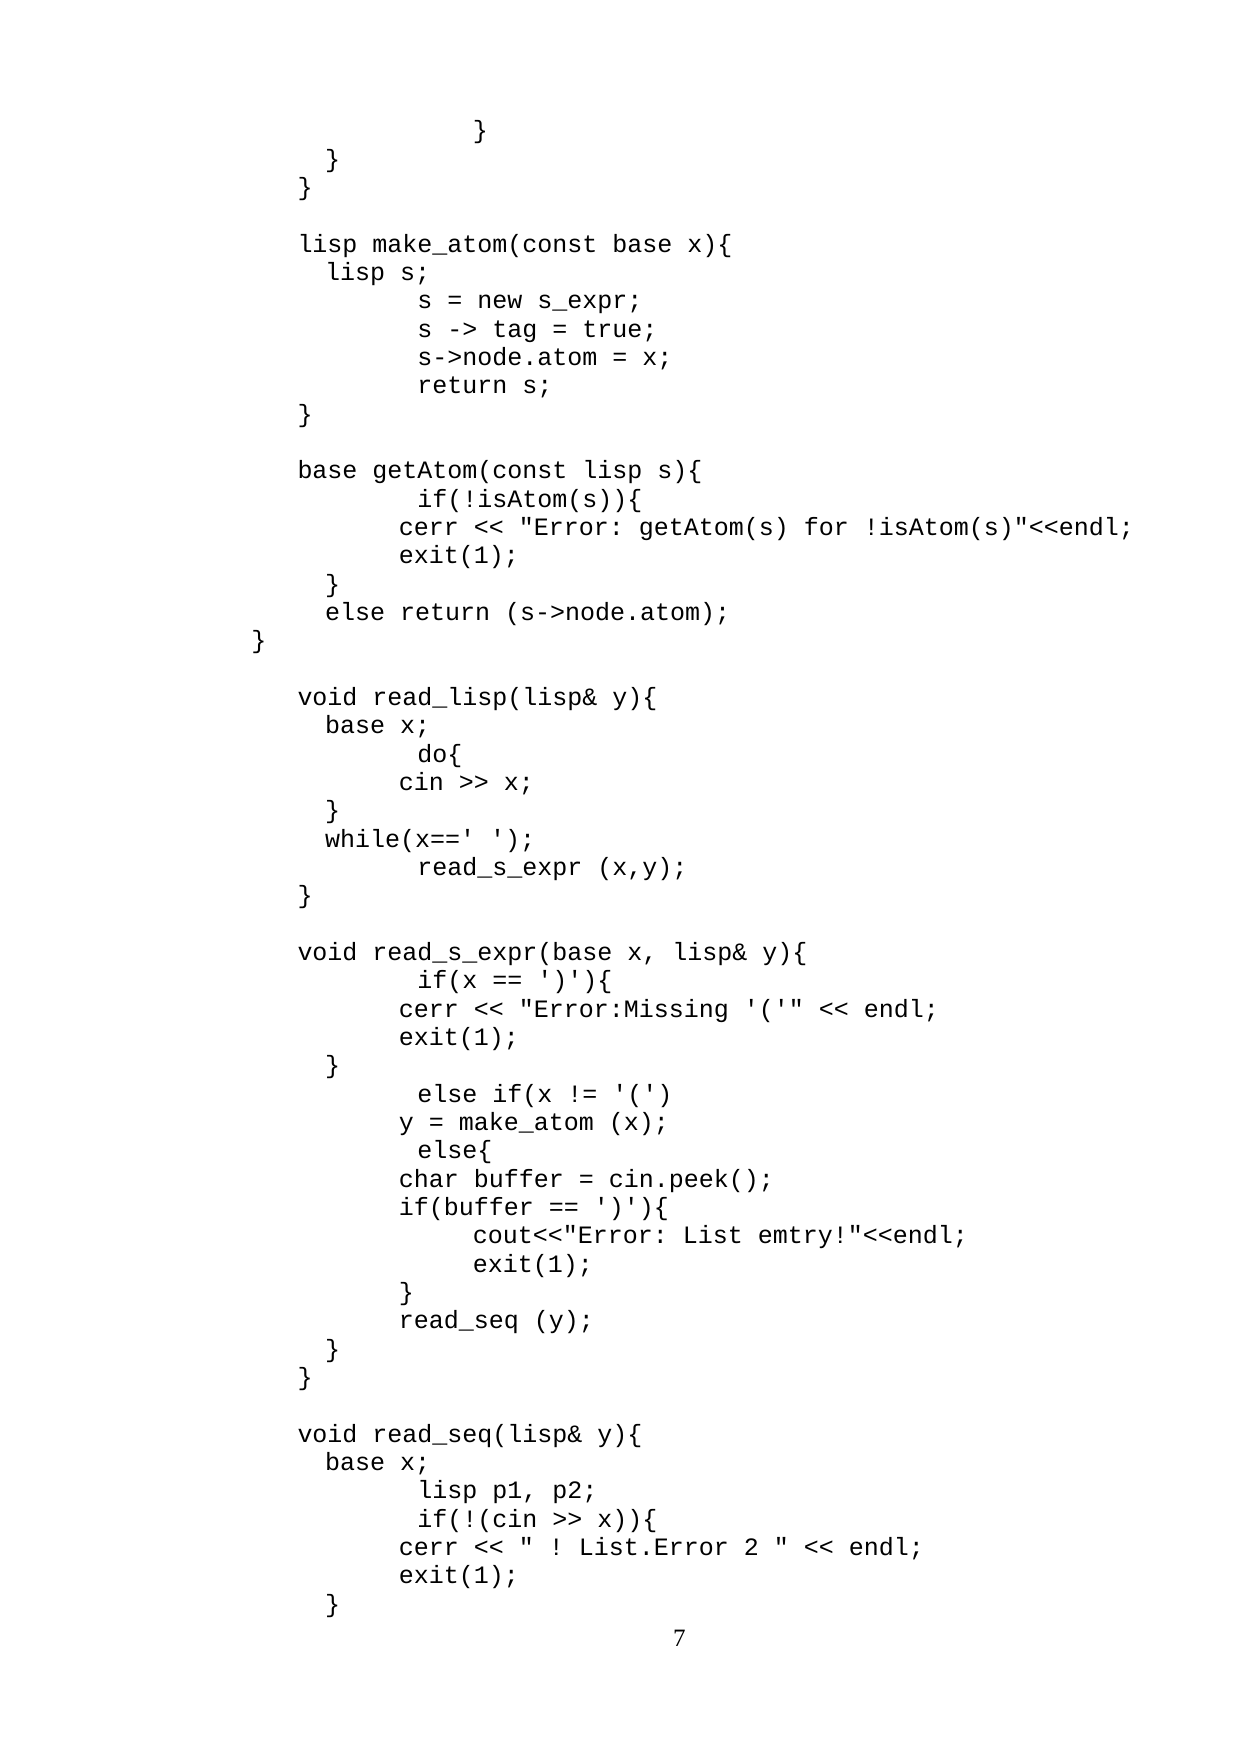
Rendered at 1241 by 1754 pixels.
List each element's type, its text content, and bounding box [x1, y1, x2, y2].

text } [177, 1280, 1181, 1308]
text } [177, 146, 1181, 175]
text } [177, 628, 1181, 656]
text char buffer = cin.peek(); [177, 1166, 1181, 1195]
text base getAtom(const lisp s){ [177, 458, 1181, 486]
text cin >> x; [177, 770, 1181, 798]
text read_seq (y); [177, 1308, 1181, 1336]
text base x; [177, 713, 1181, 741]
text } [177, 118, 1181, 146]
text s = new s_expr; [177, 288, 1181, 316]
text } [177, 798, 1181, 826]
text cerr << "Error:Missing '('" << endl; [177, 996, 1181, 1025]
text do{ [177, 741, 1181, 770]
text s->node.atom = x; [177, 345, 1181, 373]
text } [177, 1053, 1181, 1081]
text return s; [177, 373, 1181, 401]
text } [177, 401, 1181, 430]
text cerr << "Error: getAtom(s) for !isAtom(s)"<<endl; [177, 515, 1181, 543]
text if(!(cin >> x)){ [177, 1506, 1181, 1535]
text void read_seq(lisp& y){ [177, 1421, 1181, 1450]
text else if(x != '(') [177, 1081, 1181, 1110]
text s -> tag = true; [177, 316, 1181, 345]
text else{ [177, 1138, 1181, 1166]
text exit(1); [177, 1563, 1181, 1591]
text exit(1); [177, 1251, 1181, 1280]
text cout<<"Error: List emtry!"<<endl; [177, 1223, 1181, 1251]
text if(x == ')'){ [177, 968, 1181, 996]
text } [177, 1336, 1181, 1365]
text } [177, 1591, 1181, 1620]
text } [177, 883, 1181, 911]
text exit(1); [177, 543, 1181, 571]
text } [177, 571, 1181, 600]
text } [177, 1365, 1181, 1393]
text lisp make_atom(const base x){ [177, 231, 1181, 260]
text y = make_atom (x); [177, 1110, 1181, 1138]
text exit(1); [177, 1025, 1181, 1053]
text base x; [177, 1450, 1181, 1478]
text void read_s_expr(base x, lisp& y){ [177, 940, 1181, 968]
text cerr << " ! List.Error 2 " << endl; [177, 1535, 1181, 1563]
text lisp p1, p2; [177, 1478, 1181, 1506]
text read_s_expr (x,y); [177, 855, 1181, 883]
text while(x==' '); [177, 826, 1181, 855]
text if(buffer == ')'){ [177, 1195, 1181, 1223]
text if(!isAtom(s)){ [177, 486, 1181, 515]
text void read_lisp(lisp& y){ [177, 685, 1181, 713]
text lisp s; [177, 260, 1181, 288]
text } [177, 175, 1181, 203]
text else return (s->node.atom); [177, 600, 1181, 628]
